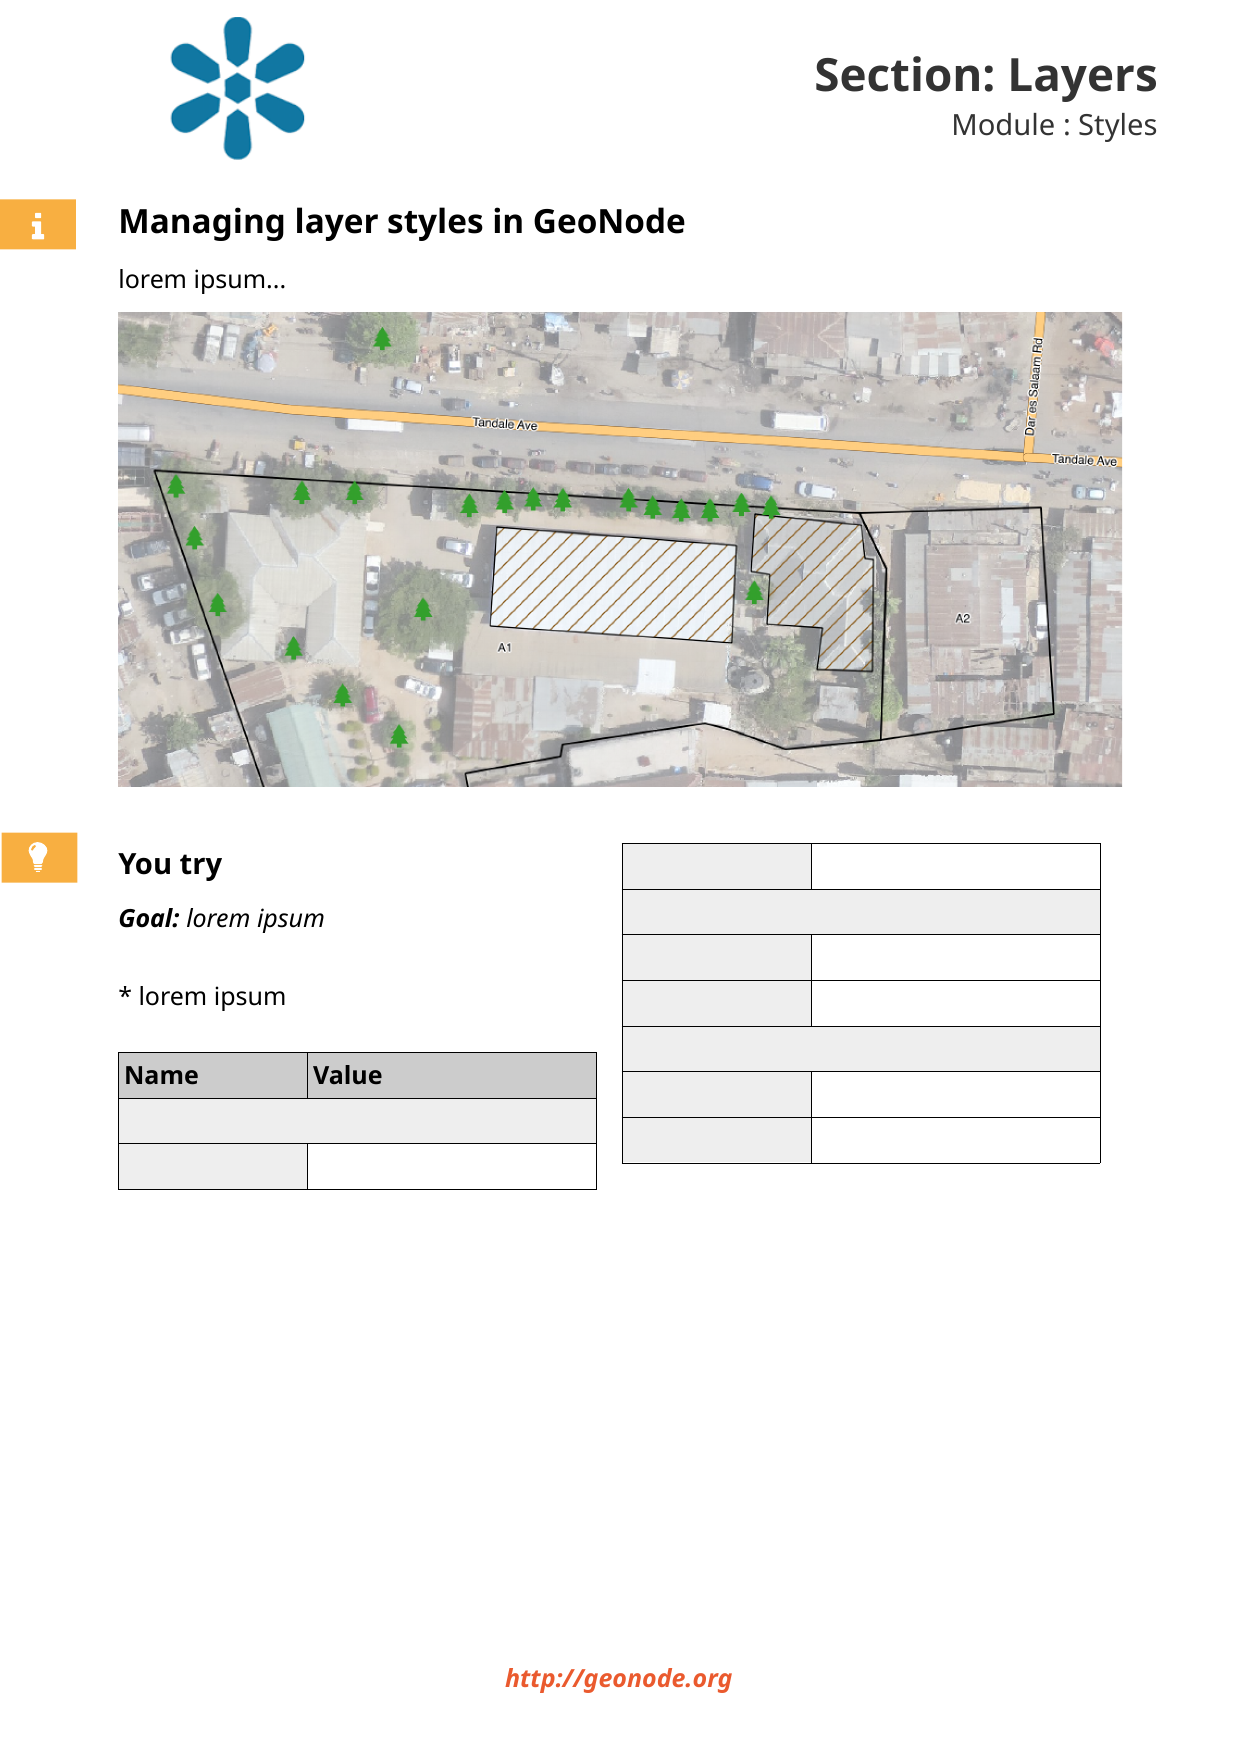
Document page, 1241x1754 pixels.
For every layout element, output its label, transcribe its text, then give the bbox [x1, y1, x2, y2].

table_header Name [119, 1053, 307, 1098]
table_cell [812, 981, 1100, 1026]
text Goal: lorem ipsum [118, 901, 619, 934]
table_cell [119, 1144, 307, 1189]
table_cell [812, 1072, 1100, 1117]
text * lorem ipsum [118, 979, 619, 1013]
text You try [118, 843, 619, 883]
table_cell [623, 1118, 811, 1162]
text lorem ipsum... [118, 262, 1122, 296]
table_cell [812, 935, 1100, 980]
table_cell [623, 935, 811, 980]
table_cell [308, 1144, 596, 1189]
table_cell [623, 1072, 811, 1117]
table_cell [623, 890, 1100, 934]
table_cell [812, 844, 1100, 889]
table_cell [119, 1099, 596, 1143]
subtitle Managing layer styles in GeoNode [118, 198, 1122, 243]
table_cell [623, 981, 811, 1026]
table_cell [623, 844, 811, 889]
picture [118, 312, 1123, 787]
table_cell [812, 1118, 1100, 1162]
table_header Value [308, 1053, 596, 1098]
picture [166, 17, 309, 160]
table_cell [623, 1027, 1100, 1071]
